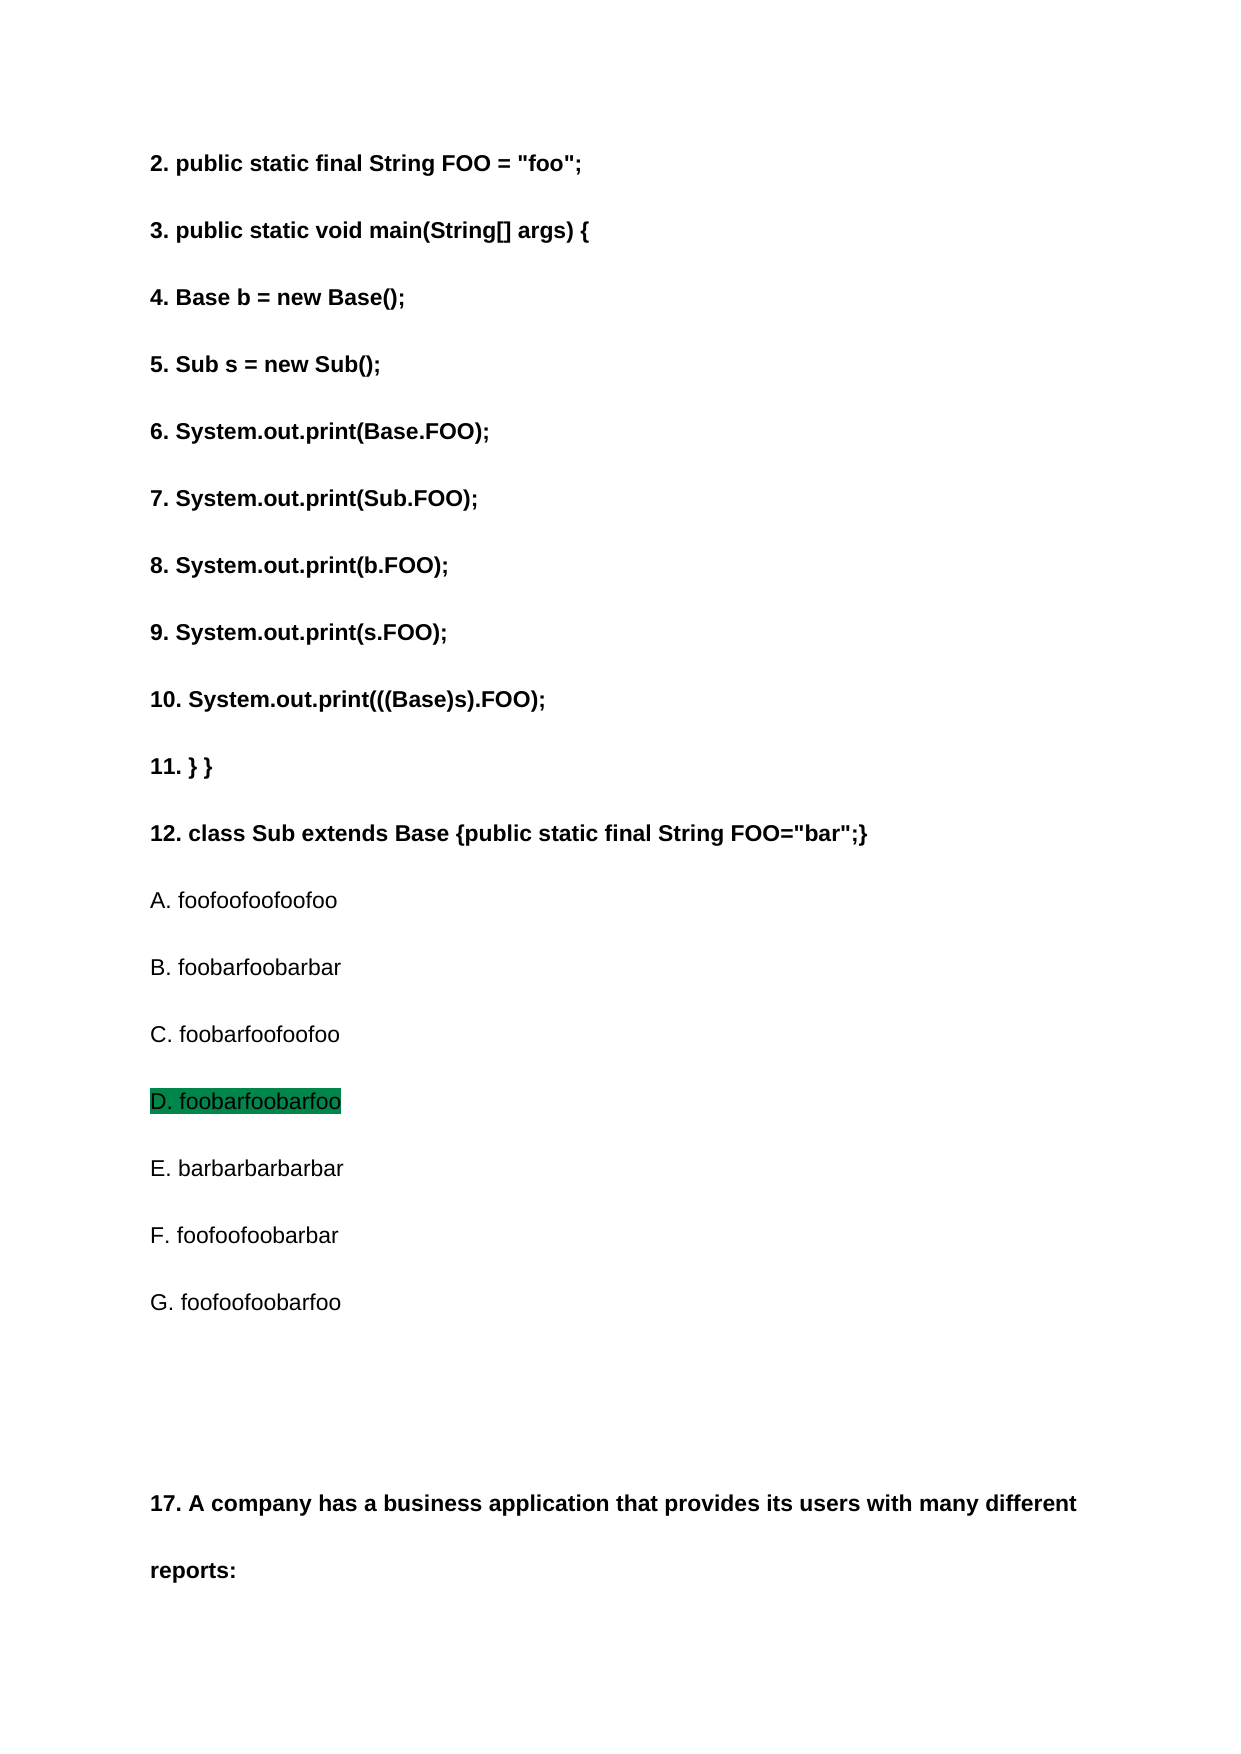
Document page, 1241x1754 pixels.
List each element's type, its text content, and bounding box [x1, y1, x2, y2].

text 10. System.out.print(((Base)s).FOO); [150, 686, 1090, 712]
text D. foobarfoobarfoo [150, 1088, 1090, 1114]
text 11. } } [150, 753, 1090, 779]
text 5. Sub s = new Sub(); [150, 351, 1090, 377]
text A. foofoofoofoofoo [150, 887, 1090, 913]
text 2. public static final String FOO = "foo"; [150, 150, 1090, 176]
text C. foobarfoofoofoo [150, 1021, 1090, 1047]
text 9. System.out.print(s.FOO); [150, 619, 1090, 645]
text E. barbarbarbarbar [150, 1155, 1090, 1181]
text G. foofoofoobarfoo [150, 1289, 1090, 1315]
text reports: [150, 1557, 1090, 1583]
text B. foobarfoobarbar [150, 954, 1090, 980]
text 4. Base b = new Base(); [150, 284, 1090, 310]
text 3. public static void main(String[] args) { [150, 217, 1090, 243]
text 12. class Sub extends Base {public static final String FOO="bar";} [150, 820, 1090, 846]
text 8. System.out.print(b.FOO); [150, 552, 1090, 578]
text F. foofoofoobarbar [150, 1222, 1090, 1248]
text 7. System.out.print(Sub.FOO); [150, 485, 1090, 511]
text 17. A company has a business application that provides its users with many different [150, 1489, 1090, 1516]
text 6. System.out.print(Base.FOO); [150, 418, 1090, 444]
